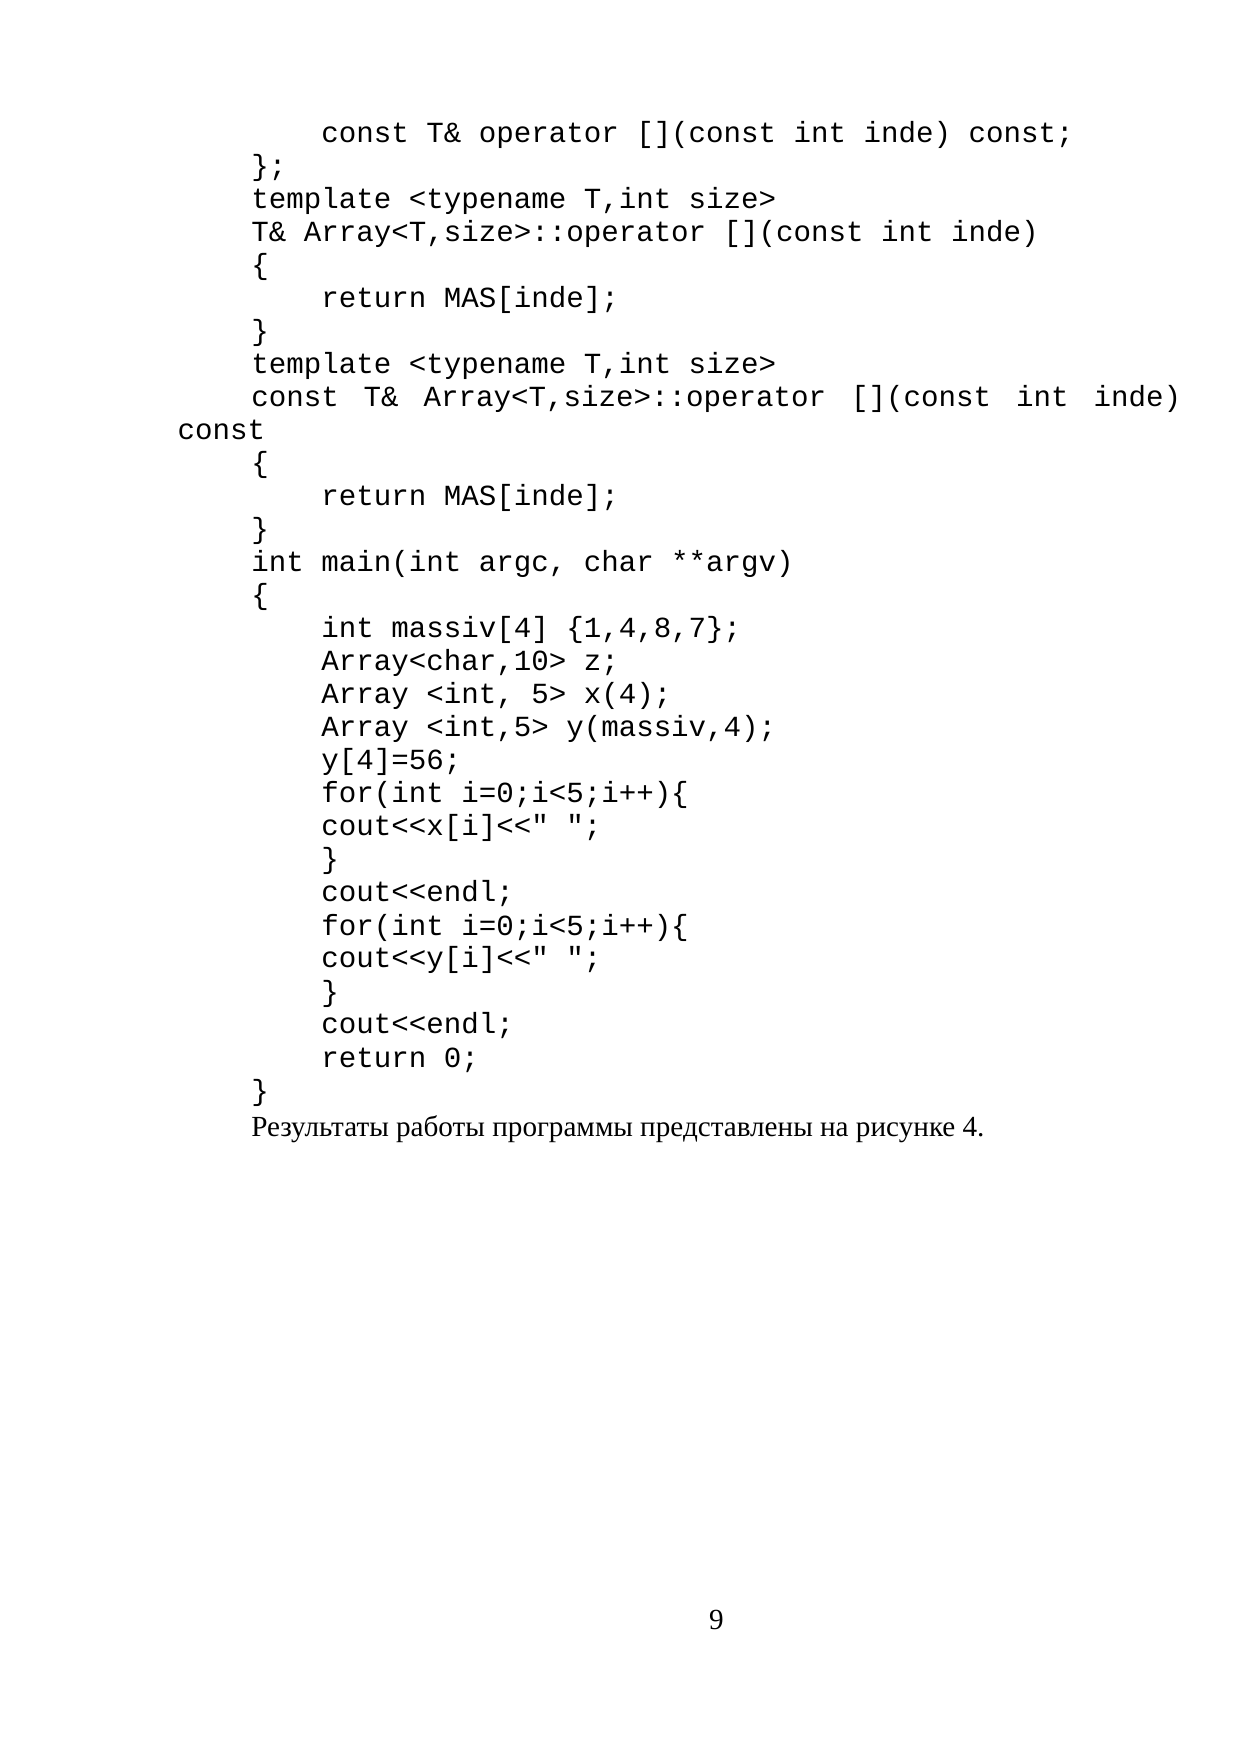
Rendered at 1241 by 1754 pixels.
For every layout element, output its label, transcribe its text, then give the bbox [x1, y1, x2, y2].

text { [177, 580, 1181, 613]
text const T& operator [](const int inde) const; [177, 118, 1181, 151]
text cout<<y[i]<<" "; [177, 944, 1181, 977]
text Array <int,5> y(massiv,4); [177, 712, 1181, 746]
text int massiv[4] {1,4,8,7}; [177, 613, 1181, 646]
text } [177, 977, 1181, 1010]
text cout<<endl; [177, 878, 1181, 911]
text return MAS[inde]; [177, 283, 1181, 316]
text return MAS[inde]; [177, 481, 1181, 514]
text template <typename T,int size> [177, 349, 1181, 382]
text for(int i=0;i<5;i++){ [177, 778, 1181, 812]
text { [177, 250, 1181, 283]
text cout<<x[i]<<" "; [177, 812, 1181, 844]
text } [177, 514, 1181, 547]
text { [177, 448, 1181, 481]
text } [177, 1076, 1181, 1109]
text y[4]=56; [177, 746, 1181, 778]
text }; [177, 151, 1181, 184]
text int main(int argc, char **argv) [177, 547, 1181, 580]
text template <typename T,int size> [177, 184, 1181, 217]
text const T& Array<T,size>::operator [](const int inde) const [177, 382, 1181, 448]
text Array<char,10> z; [177, 646, 1181, 679]
text cout<<endl; [177, 1010, 1181, 1043]
text Результаты работы программы представлены на рисунке 4. [177, 1109, 1181, 1142]
text Array <int, 5> x(4); [177, 679, 1181, 712]
text } [177, 316, 1181, 349]
text return 0; [177, 1043, 1181, 1076]
text } [177, 844, 1181, 878]
text for(int i=0;i<5;i++){ [177, 911, 1181, 944]
text T& Array<T,size>::operator [](const int inde) [177, 217, 1181, 250]
